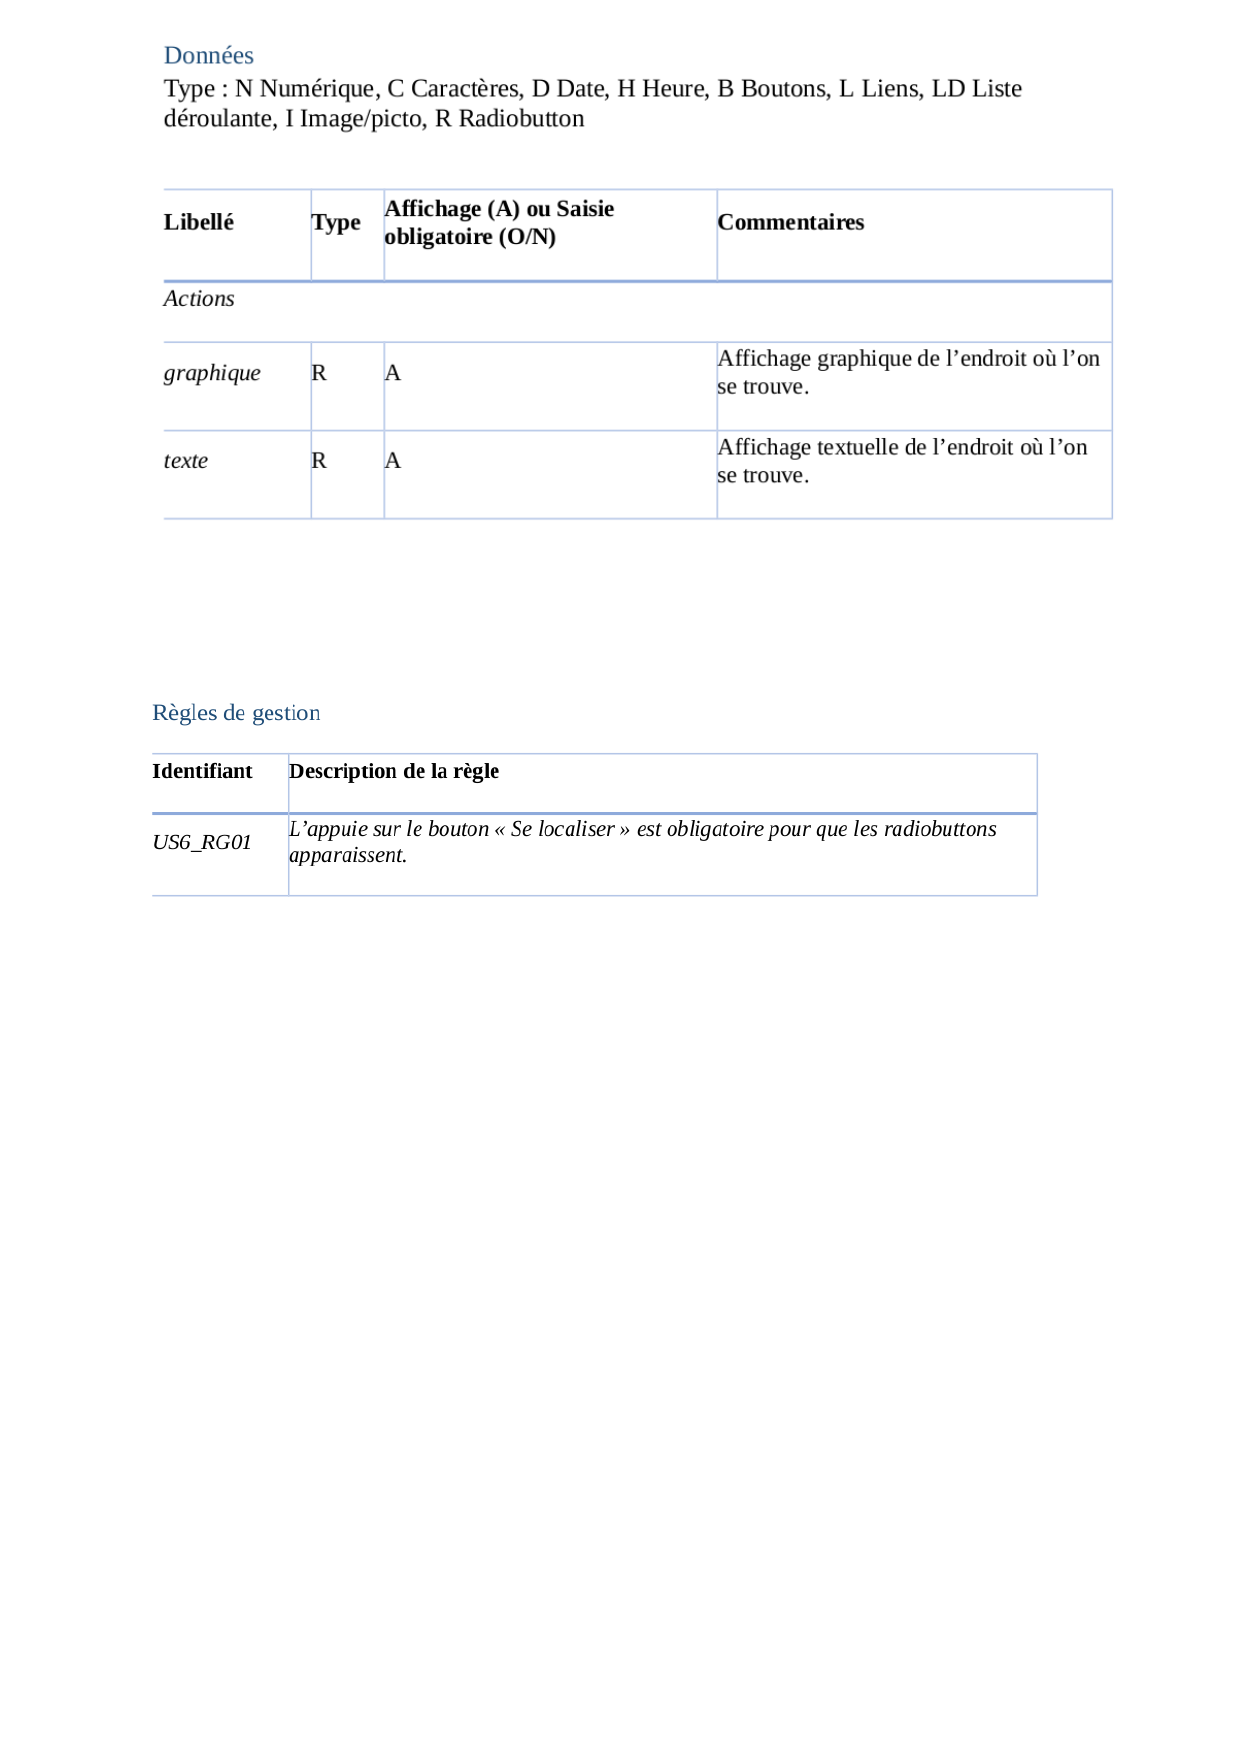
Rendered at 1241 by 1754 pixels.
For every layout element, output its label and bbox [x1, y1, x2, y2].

picture [140, 16, 1145, 568]
picture [118, 668, 1123, 940]
